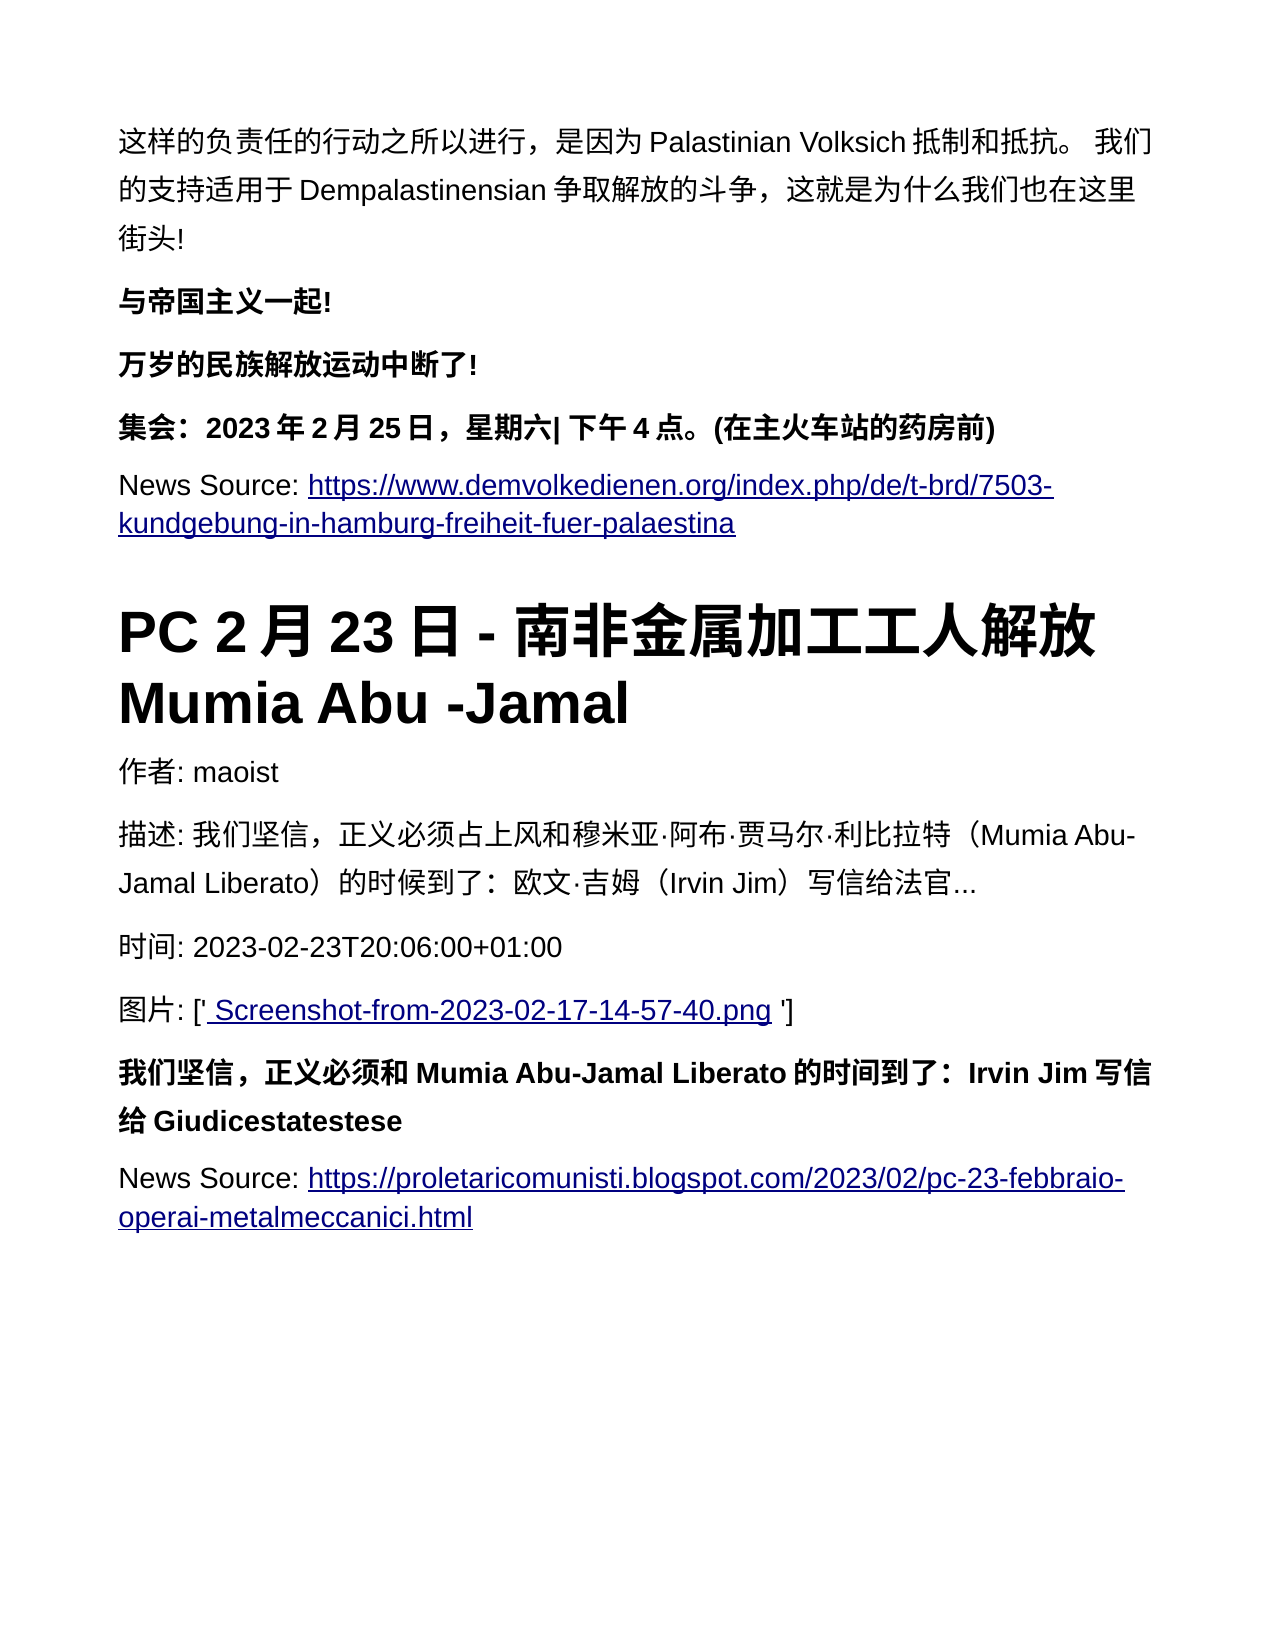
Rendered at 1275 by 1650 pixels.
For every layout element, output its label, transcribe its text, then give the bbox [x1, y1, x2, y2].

text News Source: https://www.demvolkedienen.org/index.php/de/t-brd/7503-kundgebung-in-hamburg-freiheit-fuer-palaestina [118, 468, 1157, 540]
text News Source: https://proletaricomunisti.blogspot.com/2023/02/pc-23-febbraio-operai-metalmeccanici.html [118, 1161, 1157, 1233]
text 描述: 我们坚信，正义必须占上风和穆米亚·阿布·贾马尔·利比拉特（Mumia Abu-Jamal Liberato）的时候到了：欧文·吉姆（Irvin Jim）写信给法官... [118, 812, 1157, 902]
text 万岁的民族解放运动中断了! [118, 341, 1157, 384]
text 与帝国主义一起! [118, 278, 1157, 321]
text 作者: maoist [118, 748, 1157, 791]
text 这样的负责任的行动之所以进行，是因为Palastinian Volksich抵制和抵抗。 我们的支持适用于Dempalastinensian争取解放的斗争，这就是为什么我们也在这里街头! [118, 118, 1157, 257]
subtitle PC 2月23日 - 南非金属加工工人解放Mumia Abu -Jamal [118, 584, 1157, 736]
text 我们坚信，正义必须和Mumia Abu-Jamal Liberato的时间到了：Irvin Jim写信给Giudicestatestese [118, 1049, 1157, 1140]
text 时间: 2023-02-23T20:06:00+01:00 [118, 923, 1157, 966]
text 集会：2023年2月25日，星期六| 下午4点。(在主火车站的药房前) [118, 404, 1157, 447]
text 图片: [' Screenshot-from-2023-02-17-14-57-40.png '] [118, 986, 1157, 1029]
